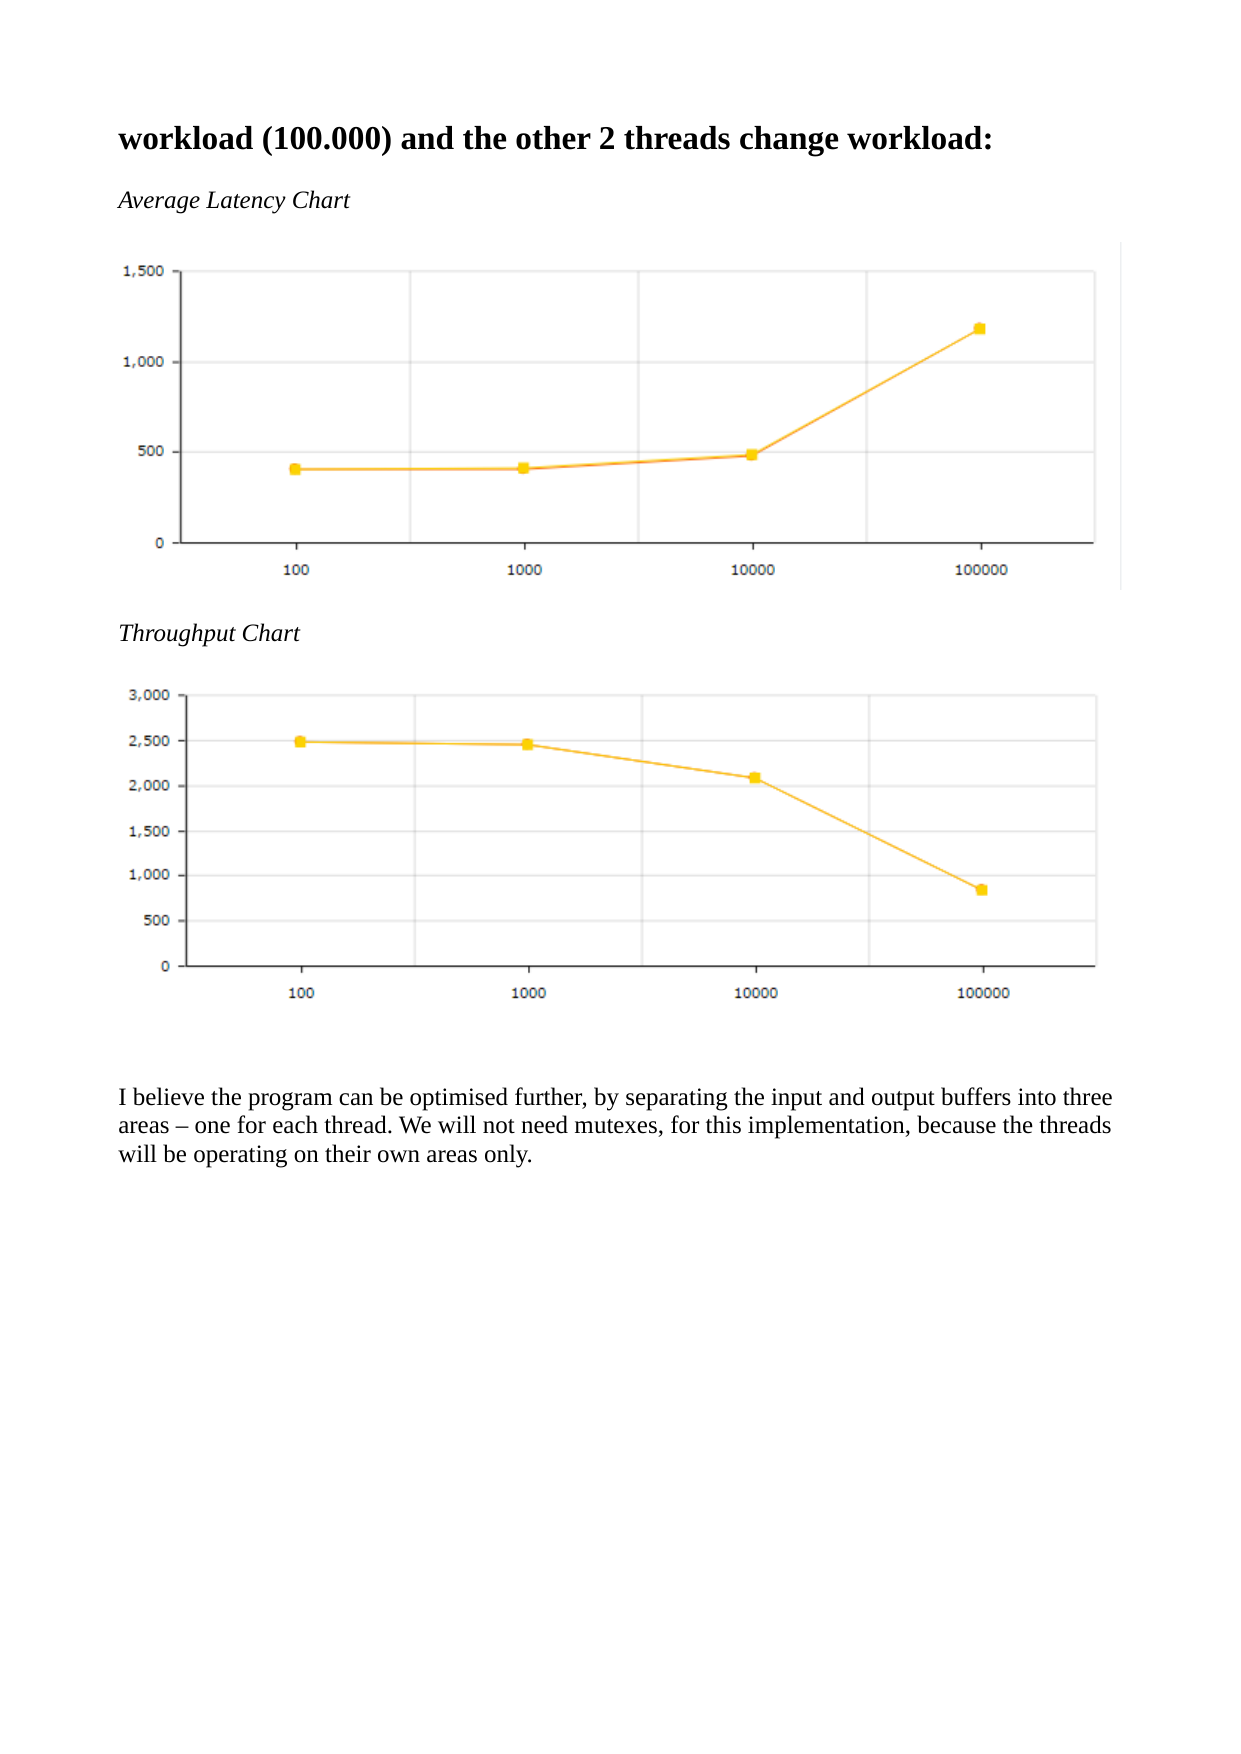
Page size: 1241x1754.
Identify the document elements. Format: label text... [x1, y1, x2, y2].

text I believe the program can be optimised further, by separating the input and output buffers into three areas – one for each thread. We will not need mutexes, for this implementation, because the threads will be operating on their own areas only. [118, 1082, 1122, 1168]
text workload (100.000) and the other 2 threads change workload: [118, 118, 1122, 156]
text Average Latency Chart [118, 185, 1122, 214]
text Throughput Chart [118, 618, 1122, 647]
